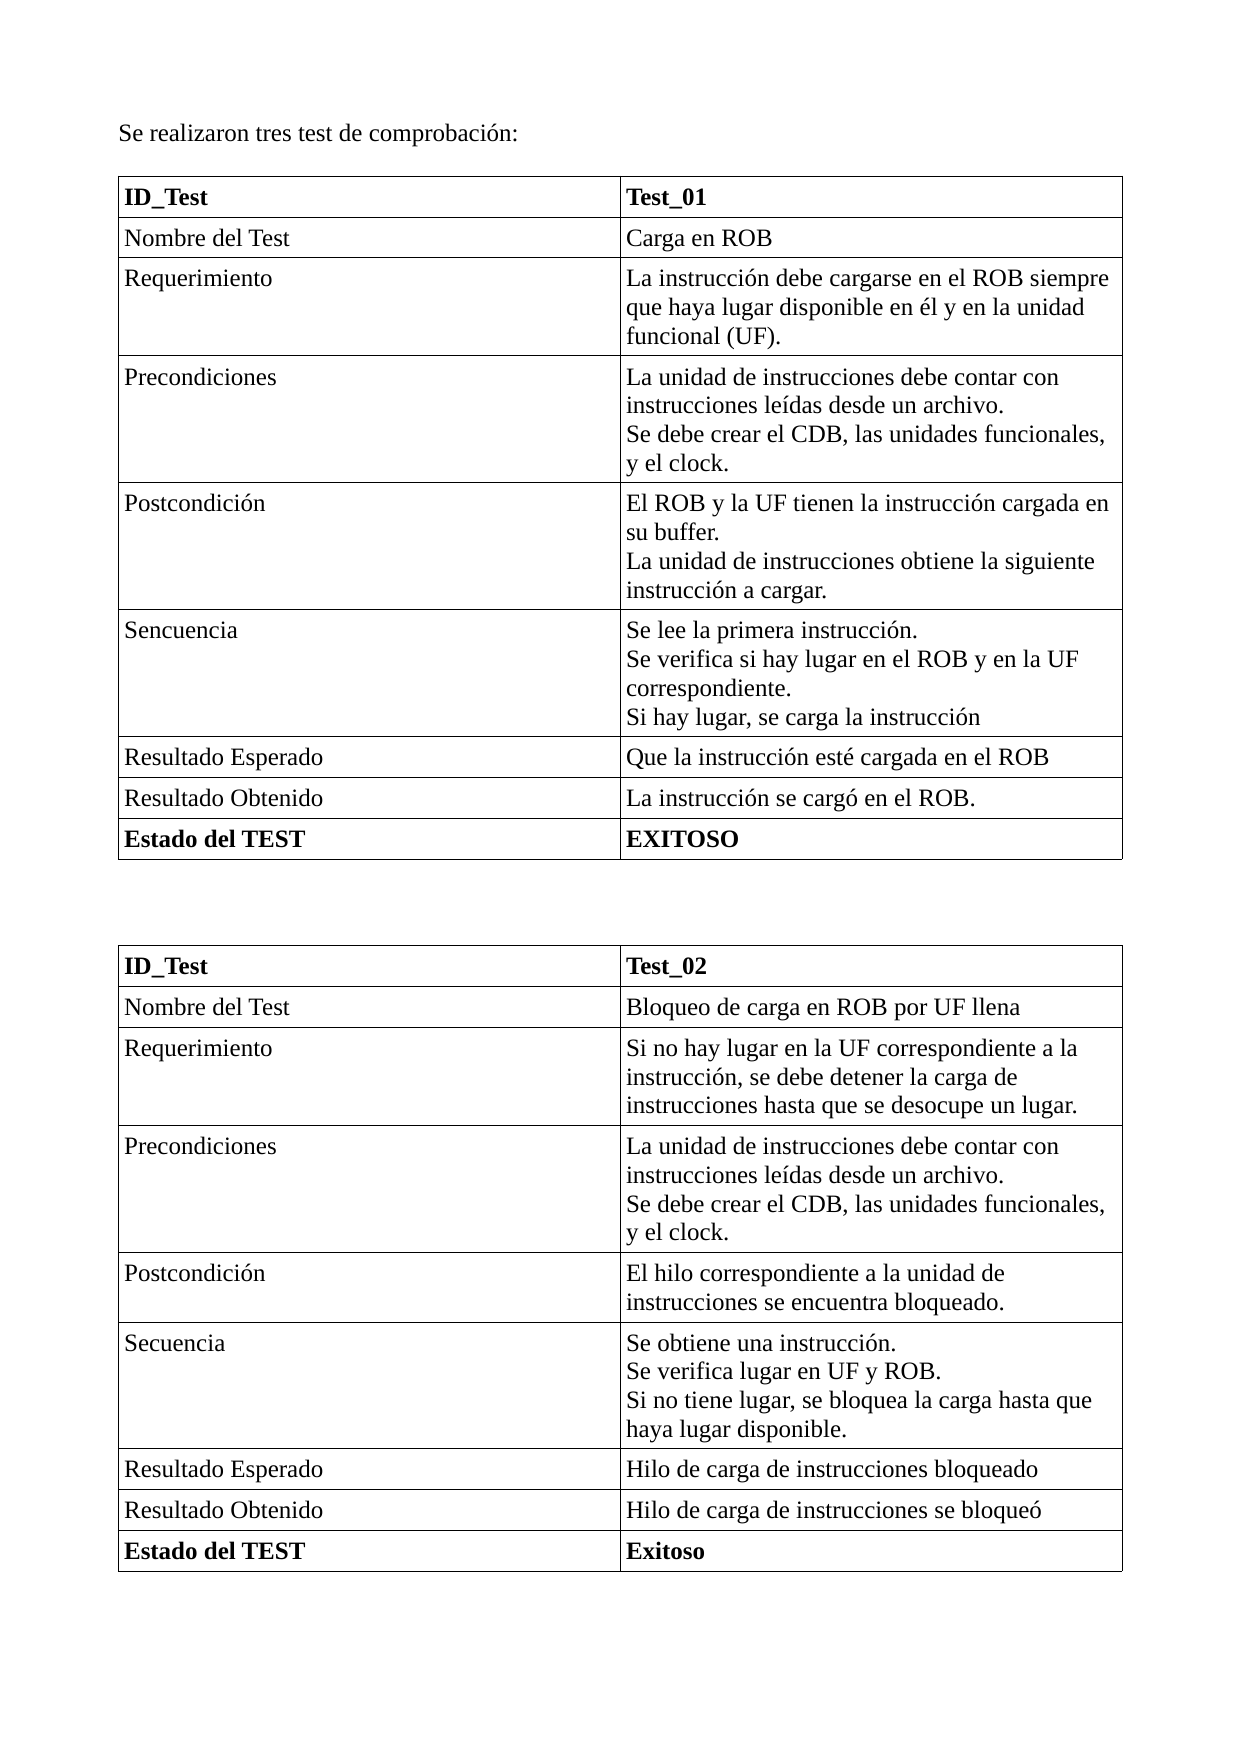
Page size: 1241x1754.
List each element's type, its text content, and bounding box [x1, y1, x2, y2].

table_header ID_Test [119, 177, 620, 216]
table_cell Sencuencia [119, 610, 620, 736]
text Se realizaron tres test de comprobación: [118, 118, 1122, 147]
table_cell Hilo de carga de instrucciones bloqueado [621, 1449, 1122, 1489]
table_cell Se lee la primera instrucción. Se verifica si hay lugar en el ROB y en la UF correspondiente. Si hay lugar, se carga la instrucción [621, 610, 1122, 736]
table_cell Postcondición [119, 1253, 620, 1321]
table_cell Postcondición [119, 483, 620, 609]
table_cell El ROB y la UF tienen la instrucción cargada en su buffer. La unidad de instrucciones obtiene la siguiente instrucción a cargar. [621, 483, 1122, 609]
table_cell Resultado Obtenido [119, 1490, 620, 1530]
table_cell Hilo de carga de instrucciones se bloqueó [621, 1490, 1122, 1530]
table_cell Resultado Obtenido [119, 778, 620, 818]
table_cell El hilo correspondiente a la unidad de instrucciones se encuentra bloqueado. [621, 1253, 1122, 1321]
table_cell Se obtiene una instrucción. Se verifica lugar en UF y ROB. Si no tiene lugar, se bloquea la carga hasta que haya lugar disponible. [621, 1323, 1122, 1448]
table_cell Requerimiento [119, 258, 620, 355]
table_cell Resultado Esperado [119, 737, 620, 777]
table_cell Precondiciones [119, 1126, 620, 1252]
table_cell Que la instrucción esté cargada en el ROB [621, 737, 1122, 777]
table_cell Carga en ROB [621, 218, 1122, 257]
table_cell Requerimiento [119, 1028, 620, 1125]
table_header Test_01 [621, 177, 1122, 216]
table_cell Si no hay lugar en la UF correspondiente a la instrucción, se debe detener la carga de instrucciones hasta que se desocupe un lugar. [621, 1028, 1122, 1125]
table_cell Precondiciones [119, 356, 620, 482]
table_header ID_Test [119, 946, 620, 986]
table_cell EXITOSO [621, 819, 1122, 858]
table_cell Secuencia [119, 1323, 620, 1448]
table_cell Estado del TEST [119, 1531, 620, 1571]
table_cell La unidad de instrucciones debe contar con instrucciones leídas desde un archivo. Se debe crear el CDB, las unidades funcionales, y el clock. [621, 1126, 1122, 1252]
table_cell Exitoso [621, 1531, 1122, 1571]
table_cell La instrucción se cargó en el ROB. [621, 778, 1122, 818]
table_cell Nombre del Test [119, 218, 620, 257]
table_cell Resultado Esperado [119, 1449, 620, 1489]
table_cell Bloqueo de carga en ROB por UF llena [621, 987, 1122, 1027]
table_cell La instrucción debe cargarse en el ROB siempre que haya lugar disponible en él y en la unidad funcional (UF). [621, 258, 1122, 355]
table_header Test_02 [621, 946, 1122, 986]
table_cell La unidad de instrucciones debe contar con instrucciones leídas desde un archivo. Se debe crear el CDB, las unidades funcionales, y el clock. [621, 356, 1122, 482]
table_cell Nombre del Test [119, 987, 620, 1027]
table_cell Estado del TEST [119, 819, 620, 858]
